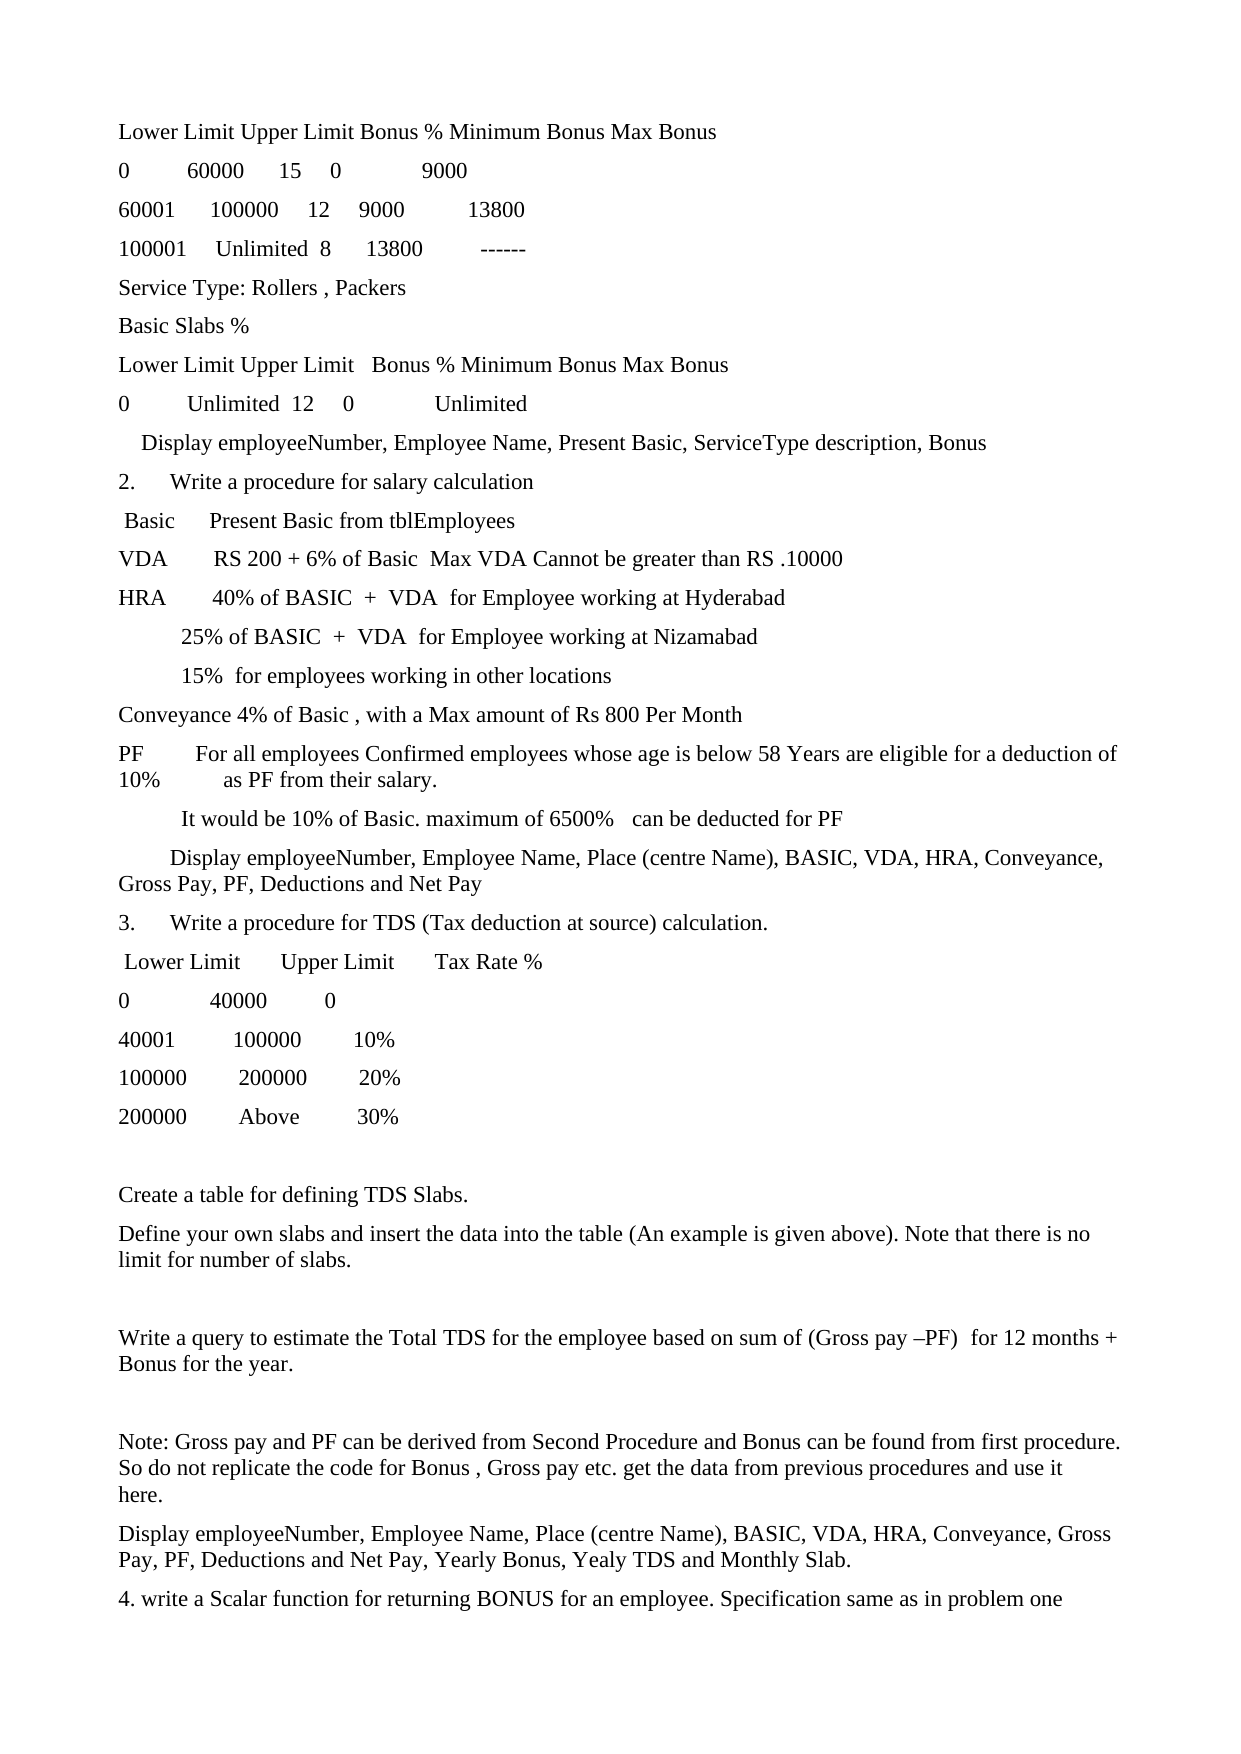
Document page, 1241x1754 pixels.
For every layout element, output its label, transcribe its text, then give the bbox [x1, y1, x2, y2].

text 2. Write a procedure for salary calculation [118, 468, 1122, 494]
text 25% of BASIC + VDA for Employee working at Nizamabad [118, 623, 1122, 649]
text 100000 200000 20% [118, 1064, 1122, 1091]
text Conveyance 4% of Basic , with a Max amount of Rs 800 Per Month [118, 701, 1122, 727]
text Create a table for defining TDS Slabs. [118, 1181, 1122, 1207]
text Define your own slabs and insert the data into the table (An example is given above). Note that there is no limit for number of slabs. [118, 1220, 1122, 1273]
text Lower Limit Upper Limit Tax Rate % [118, 948, 1122, 974]
text VDA RS 200 + 6% of Basic Max VDA Cannot be greater than RS .10000 [118, 546, 1122, 572]
text Service Type: Rollers , Packers [118, 273, 1122, 300]
text Basic Present Basic from tblEmployees [118, 507, 1122, 533]
text Write a query to estimate the Total TDS for the employee based on sum of (Gross pay –PF) for 12 months + Bonus for the year. [118, 1324, 1122, 1377]
text 60001 100000 12 9000 13800 [118, 196, 1122, 222]
text 4. write a Scalar function for returning BONUS for an employee. Specification same as in problem one [118, 1585, 1122, 1611]
text Display employeeNumber, Employee Name, Place (centre Name), BASIC, VDA, HRA, Conveyance, Gross Pay, PF, Deductions and Net Pay [118, 844, 1122, 897]
text 15% for employees working in other locations [118, 662, 1122, 688]
text Note: Gross pay and PF can be derived from Second Procedure and Bonus can be found from first procedure. So do not replicate the code for Bonus , Gross pay etc. get the data from previous procedures and use it here. [118, 1428, 1122, 1507]
text Lower Limit Upper Limit Bonus % Minimum Bonus Max Bonus [118, 118, 1122, 144]
text 3. Write a procedure for TDS (Tax deduction at source) calculation. [118, 909, 1122, 935]
text HRA 40% of BASIC + VDA for Employee working at Hyderabad [118, 584, 1122, 611]
text It would be 10% of Basic. maximum of 6500% can be deducted for PF [118, 805, 1122, 831]
text 40001 100000 10% [118, 1026, 1122, 1052]
text 0 60000 15 0 9000 [118, 157, 1122, 183]
text 200000 Above 30% [118, 1103, 1122, 1130]
text 0 40000 0 [118, 987, 1122, 1013]
text 0 Unlimited 12 0 Unlimited [118, 390, 1122, 416]
text Basic Slabs % [118, 312, 1122, 339]
text Display employeeNumber, Employee Name, Place (centre Name), BASIC, VDA, HRA, Conveyance, Gross Pay, PF, Deductions and Net Pay, Yearly Bonus, Yealy TDS and Monthly Slab. [118, 1519, 1122, 1572]
text PF For all employees Confirmed employees whose age is below 58 Years are eligible for a deduction of 10% as PF from their salary. [118, 740, 1122, 792]
text Lower Limit Upper Limit Bonus % Minimum Bonus Max Bonus [118, 351, 1122, 378]
text Display employeeNumber, Employee Name, Present Basic, ServiceType description, Bonus [118, 429, 1122, 455]
text 100001 Unlimited 8 13800 ------ [118, 235, 1122, 261]
